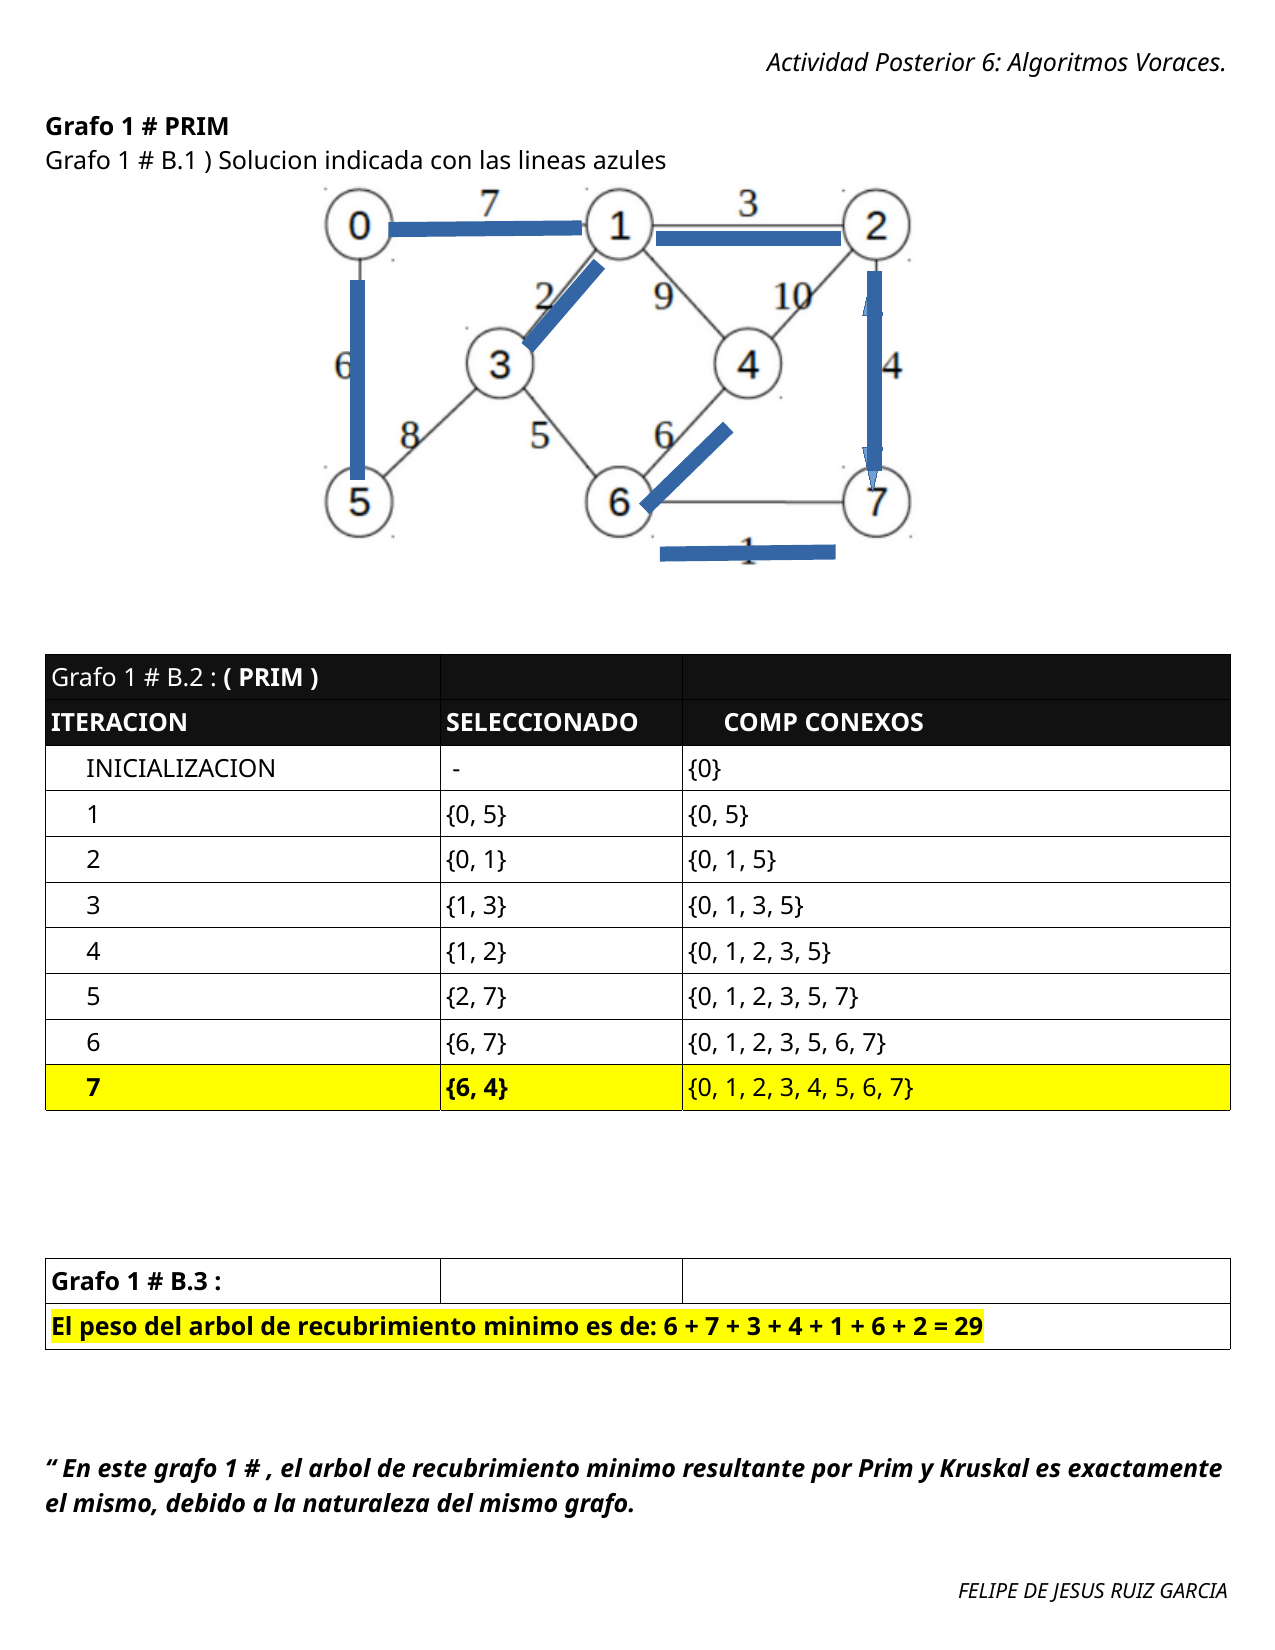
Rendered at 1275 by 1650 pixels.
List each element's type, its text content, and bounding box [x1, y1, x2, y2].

table_cell Grafo 1 # B.3 : [46, 1259, 440, 1303]
table_cell El peso del arbol de recubrimiento minimo es de: 6 + 7 + 3 + 4 + 1 + 6 + 2 = 29 [46, 1304, 1230, 1349]
table_header [683, 655, 1230, 699]
table_cell INICIALIZACION [46, 746, 440, 790]
table_cell {0, 5} [683, 791, 1230, 836]
text “ En este grafo 1 # , el arbol de recubrimiento minimo resultante por Prim y Kruskal es exactamente el mismo, debido a la naturaleza del mismo grafo. [45, 1451, 1230, 1519]
table_cell {6, 7} [441, 1020, 682, 1064]
table_cell 5 [46, 974, 440, 1018]
table_cell 7 [46, 1065, 440, 1110]
table_cell [683, 1111, 1230, 1258]
table_cell [441, 1259, 682, 1303]
table_cell {0, 1, 2, 3, 5} [683, 928, 1230, 973]
table_cell {1, 3} [441, 883, 682, 927]
table_cell 6 [46, 1020, 440, 1064]
table_cell {0, 1, 5} [683, 837, 1230, 882]
table_cell ITERACION [46, 700, 440, 745]
table_cell COMP CONEXOS [683, 700, 1230, 745]
table_header Grafo 1 # B.2 : ( PRIM ) [46, 655, 440, 699]
text Grafo 1 # B.1 ) Solucion indicada con las lineas azules [45, 143, 1230, 177]
table_cell 1 [46, 791, 440, 836]
table_cell {0, 1} [441, 837, 682, 882]
table_cell [441, 1111, 682, 1258]
table_cell {1, 2} [441, 928, 682, 973]
table_cell 2 [46, 837, 440, 882]
table_cell {2, 7} [441, 974, 682, 1018]
text Grafo 1 # PRIM [45, 108, 1230, 143]
picture [318, 176, 926, 571]
table_cell [683, 1259, 1230, 1303]
table_cell {6, 4} [441, 1065, 682, 1110]
table_header [441, 655, 682, 699]
table_cell SELECCIONADO [441, 700, 682, 745]
table_cell - [441, 746, 682, 790]
table_cell {0, 1, 2, 3, 5, 6, 7} [683, 1020, 1230, 1064]
table_cell [46, 1111, 440, 1258]
table_cell {0, 1, 3, 5} [683, 883, 1230, 927]
table_cell {0, 1, 2, 3, 5, 7} [683, 974, 1230, 1018]
table_cell {0} [683, 746, 1230, 790]
table_cell {0, 5} [441, 791, 682, 836]
table_cell {0, 1, 2, 3, 4, 5, 6, 7} [683, 1065, 1230, 1110]
table_cell 4 [46, 928, 440, 973]
table_cell 3 [46, 883, 440, 927]
